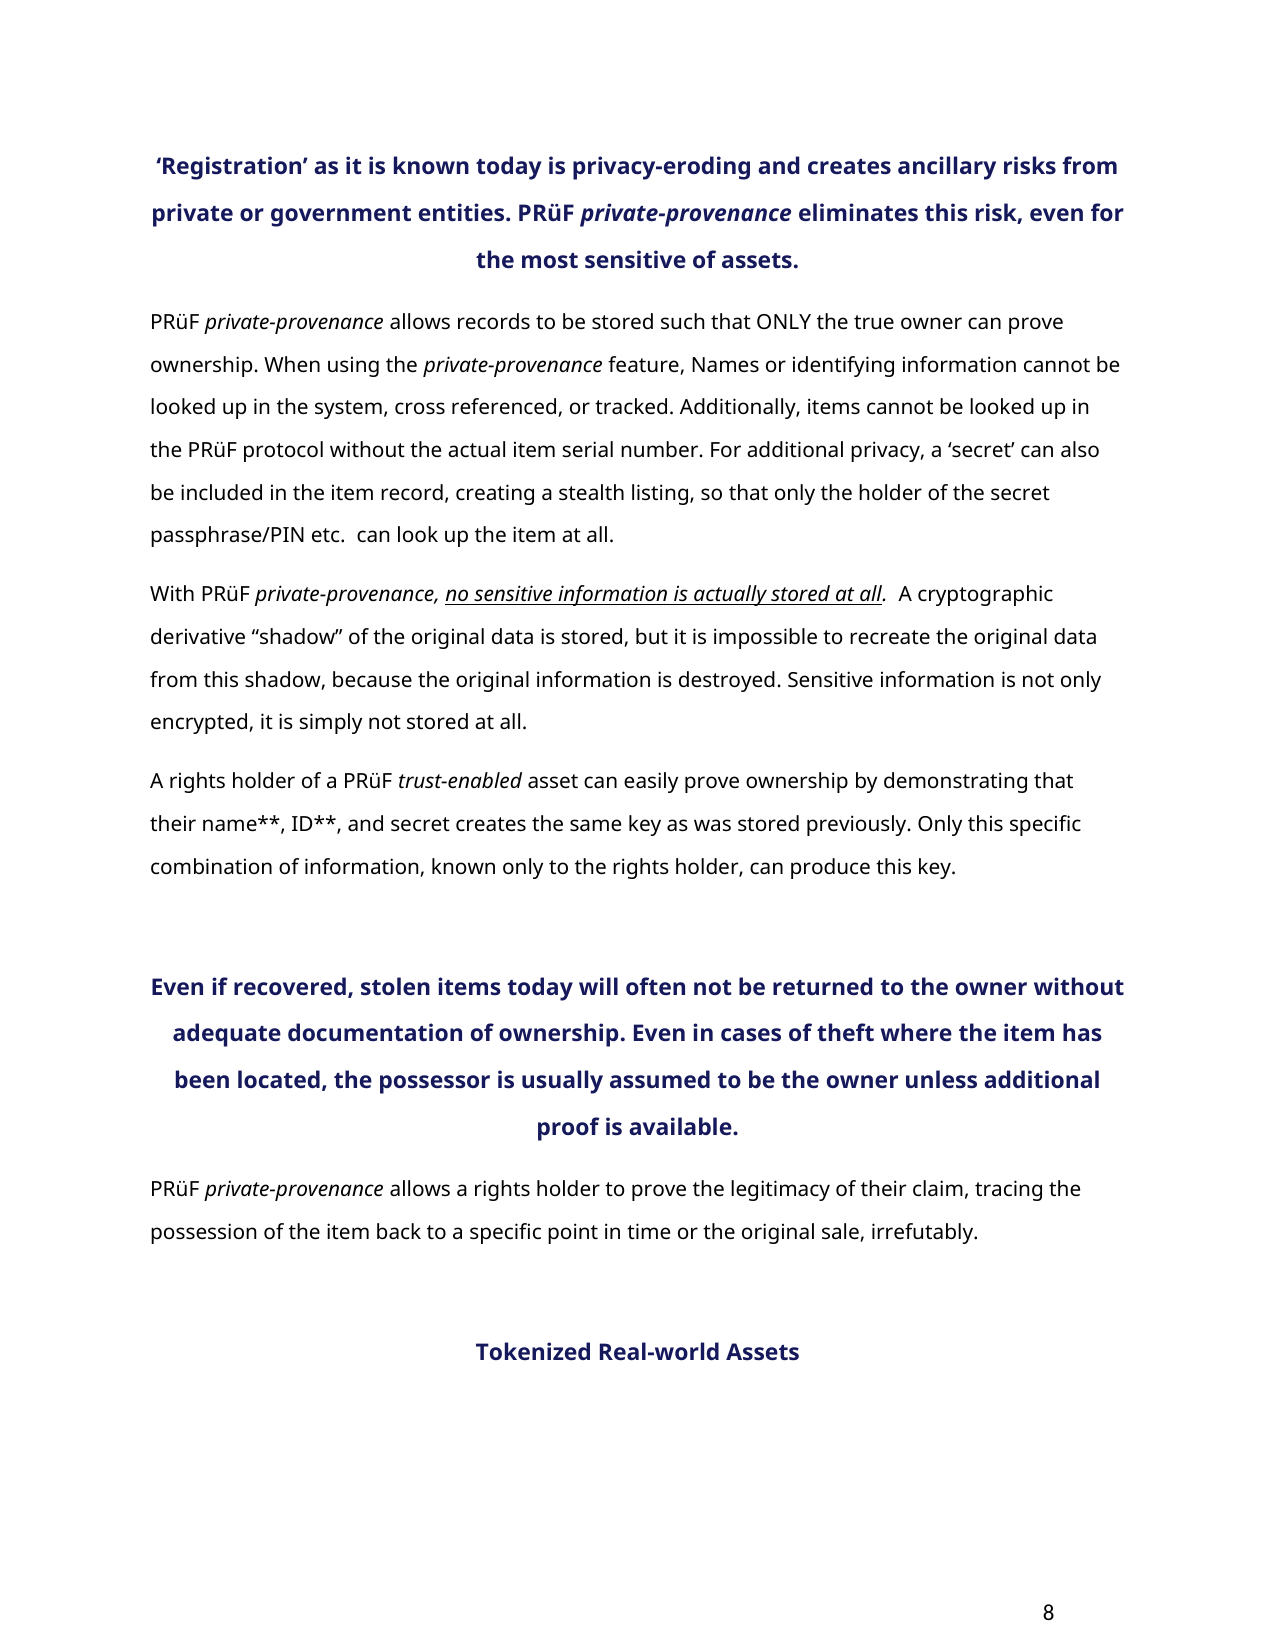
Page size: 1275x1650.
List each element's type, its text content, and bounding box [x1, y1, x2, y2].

text A rights holder of a PRüF trust-enabled asset can easily prove ownership by demonstrating that their name**, ID**, and secret creates the same key as was stored previously. Only this specific combination of information, known only to the rights holder, can produce this key. [150, 767, 1125, 880]
text Even if recovered, stolen items today will often not be returned to the owner without adequate documentation of ownership. Even in cases of theft where the item has been located, the possessor is usually assumed to be the owner unless additional proof is available. [150, 970, 1125, 1142]
subtitle With PRüF private-provenance, no sensitive information is actually stored at all. A cryptographic derivative “shadow” of the original data is stored, but it is impossible to recreate the original data from this shadow, because the original information is destroyed. Sensitive information is not only encrypted, it is simply not stored at all. [150, 579, 1125, 736]
subtitle PRüF private-provenance allows records to be stored such that ONLY the true owner can prove ownership. When using the private-provenance feature, Names or identifying information cannot be looked up in the system, cross referenced, or tracked. Additionally, items cannot be looked up in the PRüF protocol without the actual item serial number. For additional privacy, a ‘secret’ can also be included in the item record, creating a stealth listing, so that only the holder of the secret passphrase/PIN etc. can look up the item at all. [150, 307, 1125, 549]
subtitle PRüF private-provenance allows a rights holder to prove the legitimacy of their claim, tracing the possession of the item back to a specific point in time or the original sale, irrefutably. [150, 1174, 1125, 1246]
text ‘Registration’ as it is known today is privacy-eroding and creates ancillary risks from private or government entities. PRüF private-provenance eliminates this risk, even for the most sensitive of assets. [150, 150, 1125, 275]
subtitle Tokenized Real-world Assets [150, 1336, 1125, 1367]
